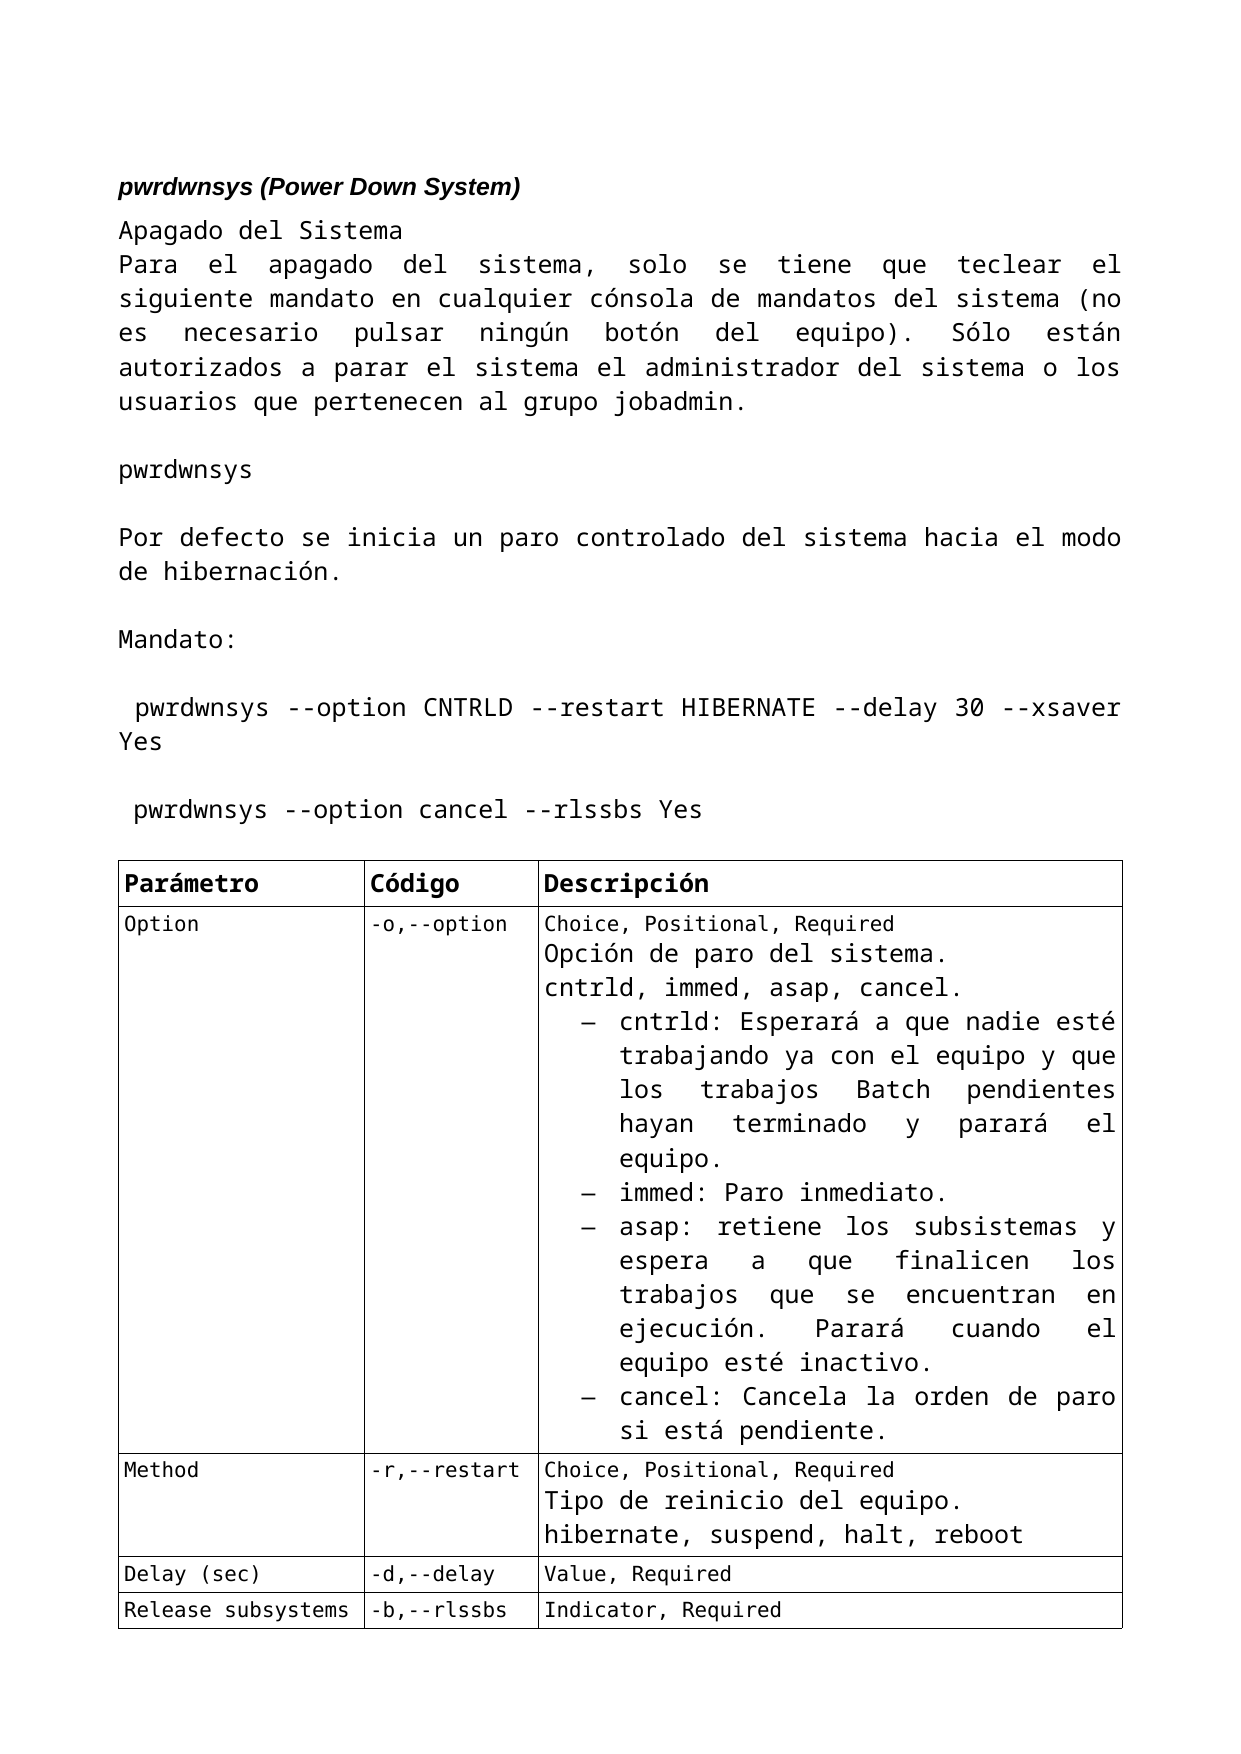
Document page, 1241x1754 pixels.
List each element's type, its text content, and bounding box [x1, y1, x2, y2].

table_cell Indicator, Required [539, 1593, 1122, 1628]
table_cell Value, Required [539, 1557, 1122, 1592]
text pwrdwnsys --option CNTRLD --restart HIBERNATE --delay 30 --xsaver Yes [118, 690, 1122, 758]
table_cell Choice, Positional, Required Tipo de reinicio del equipo. hibernate, suspend, halt, reboot [539, 1454, 1122, 1556]
subtitle pwrdwnsys (Power Down System) [118, 172, 1122, 200]
text pwrdwnsys --option cancel --rlssbs Yes [118, 792, 1122, 826]
text Apagado del Sistema [118, 213, 1122, 247]
text Por defecto se inicia un paro controlado del sistema hacia el modo de hibernación. [118, 519, 1122, 588]
text pwrdwnsys [118, 451, 1122, 485]
table_cell -o,--option [365, 907, 538, 1452]
text Mandato: [118, 622, 1122, 656]
table_cell -r,--restart [365, 1454, 538, 1556]
table_header Código [365, 861, 538, 906]
table_cell -b,--rlssbs [365, 1593, 538, 1628]
table_cell Delay (sec) [119, 1557, 364, 1592]
table_cell Release subsystems [119, 1593, 364, 1628]
table_cell -d,--delay [365, 1557, 538, 1592]
table_cell Option [119, 907, 364, 1452]
table_header Descripción [539, 861, 1122, 906]
table_header Parámetro [119, 861, 364, 906]
text Para el apagado del sistema, solo se tiene que teclear el siguiente mandato en cualquier cónsola de mandatos del sistema (no es necesario pulsar ningún botón del equipo). Sólo están autorizados a parar el sistema el administrador del sistema o los usuarios que pertenecen al grupo jobadmin. [118, 247, 1122, 417]
table_cell Choice, Positional, Required Opción de paro del sistema. cntrld, immed, asap, cancel. cntrld: Esperará a que nadie esté trabajando ya con el equipo y que los trabajos Batch pendientes hayan terminado y parará el equipo. immed: Paro inmediato. asap: retiene los subsistemas y espera a que finalicen los trabajos que se encuentran en ejecución. Parará cuando el equipo esté inactivo. cancel: Cancela la orden de paro si está pendiente. [539, 907, 1122, 1452]
table_cell Method [119, 1454, 364, 1556]
